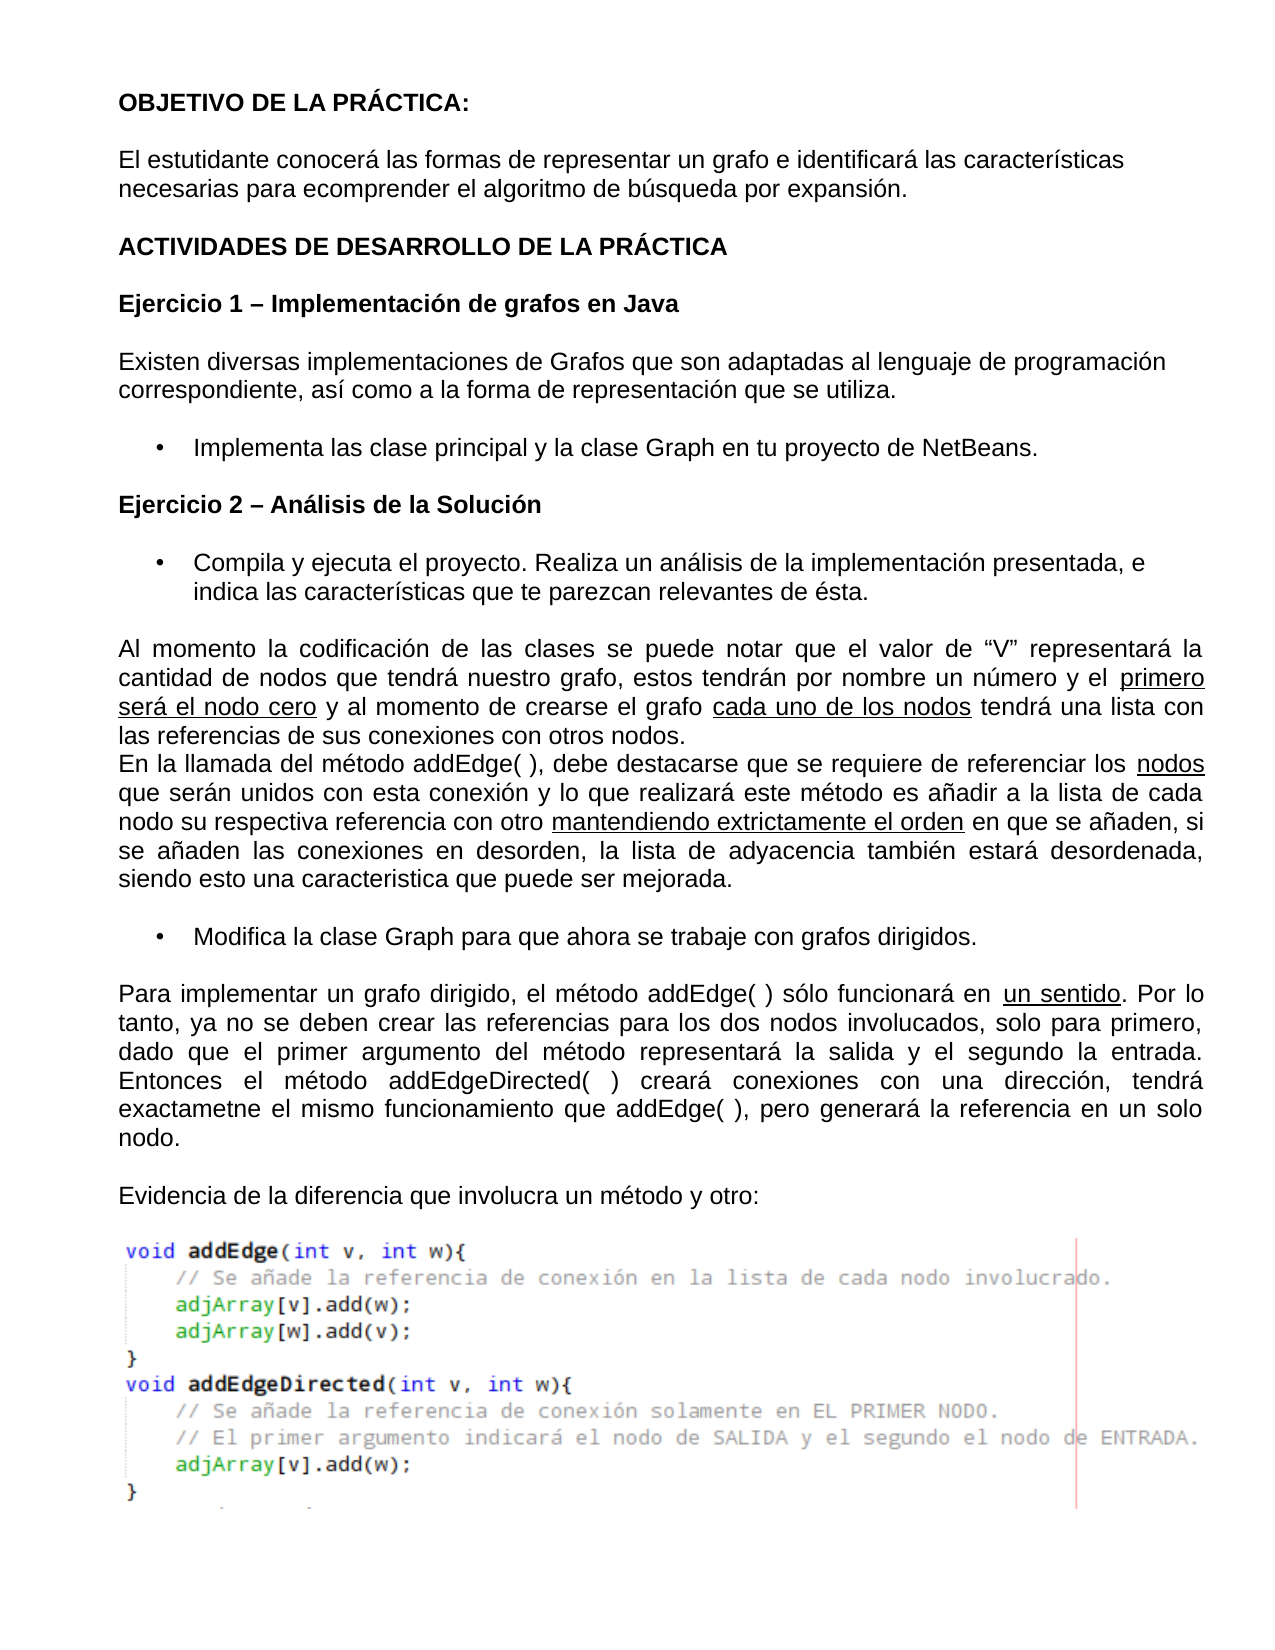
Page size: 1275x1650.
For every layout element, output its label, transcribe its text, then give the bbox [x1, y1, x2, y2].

list Implementa las clase principal y la clase Graph en tu proyecto de NetBeans. [156, 433, 1205, 462]
text Evidencia de la diferencia que involucra un método y otro: [118, 1181, 1205, 1209]
picture [119, 1238, 1204, 1509]
text OBJETIVO DE LA PRÁCTICA: [118, 88, 1205, 117]
text Ejercicio 2 – Análisis de la Solución [118, 491, 1205, 519]
text Existen diversas implementaciones de Grafos que son adaptadas al lenguaje de programación correspondiente, así como a la forma de representación que se utiliza. [118, 347, 1205, 404]
text El estutidante conocerá las formas de representar un grafo e identificará las características necesarias para ecomprender el algoritmo de búsqueda por expansión. [118, 145, 1205, 203]
text ACTIVIDADES DE DESARROLLO DE LA PRÁCTICA [118, 232, 1205, 260]
text En la llamada del método addEdge( ), debe destacarse que se requiere de referenciar los nodos que serán unidos con esta conexión y lo que realizará este método es añadir a la lista de cada nodo su respectiva referencia con otro mantendiendo extrictamente el orden en que se añaden, si se añaden las conexiones en desorden, la lista de adyacencia también estará desordenada, siendo esto una caracteristica que puede ser mejorada. [118, 749, 1205, 893]
text Para implementar un grafo dirigido, el método addEdge( ) sólo funcionará en un sentido. Por lo tanto, ya no se deben crear las referencias para los dos nodos involucados, solo para primero, dado que el primer argumento del método representará la salida y el segundo la entrada. Entonces el método addEdgeDirected( ) creará conexiones con una dirección, tendrá exactametne el mismo funcionamiento que addEdge( ), pero generará la referencia en un solo nodo. [118, 979, 1205, 1152]
text Al momento la codificación de las clases se puede notar que el valor de “V” representará la cantidad de nodos que tendrá nuestro grafo, estos tendrán por nombre un número y el primero será el nodo cero y al momento de crearse el grafo cada uno de los nodos tendrá una lista con las referencias de sus conexiones con otros nodos. [118, 634, 1205, 749]
list Modifica la clase Graph para que ahora se trabaje con grafos dirigidos. [156, 922, 1205, 951]
list Compila y ejecuta el proyecto. Realiza un análisis de la implementación presentada, e indica las características que te parezcan relevantes de ésta. [156, 548, 1205, 606]
text Ejercicio 1 – Implementación de grafos en Java [118, 289, 1205, 318]
